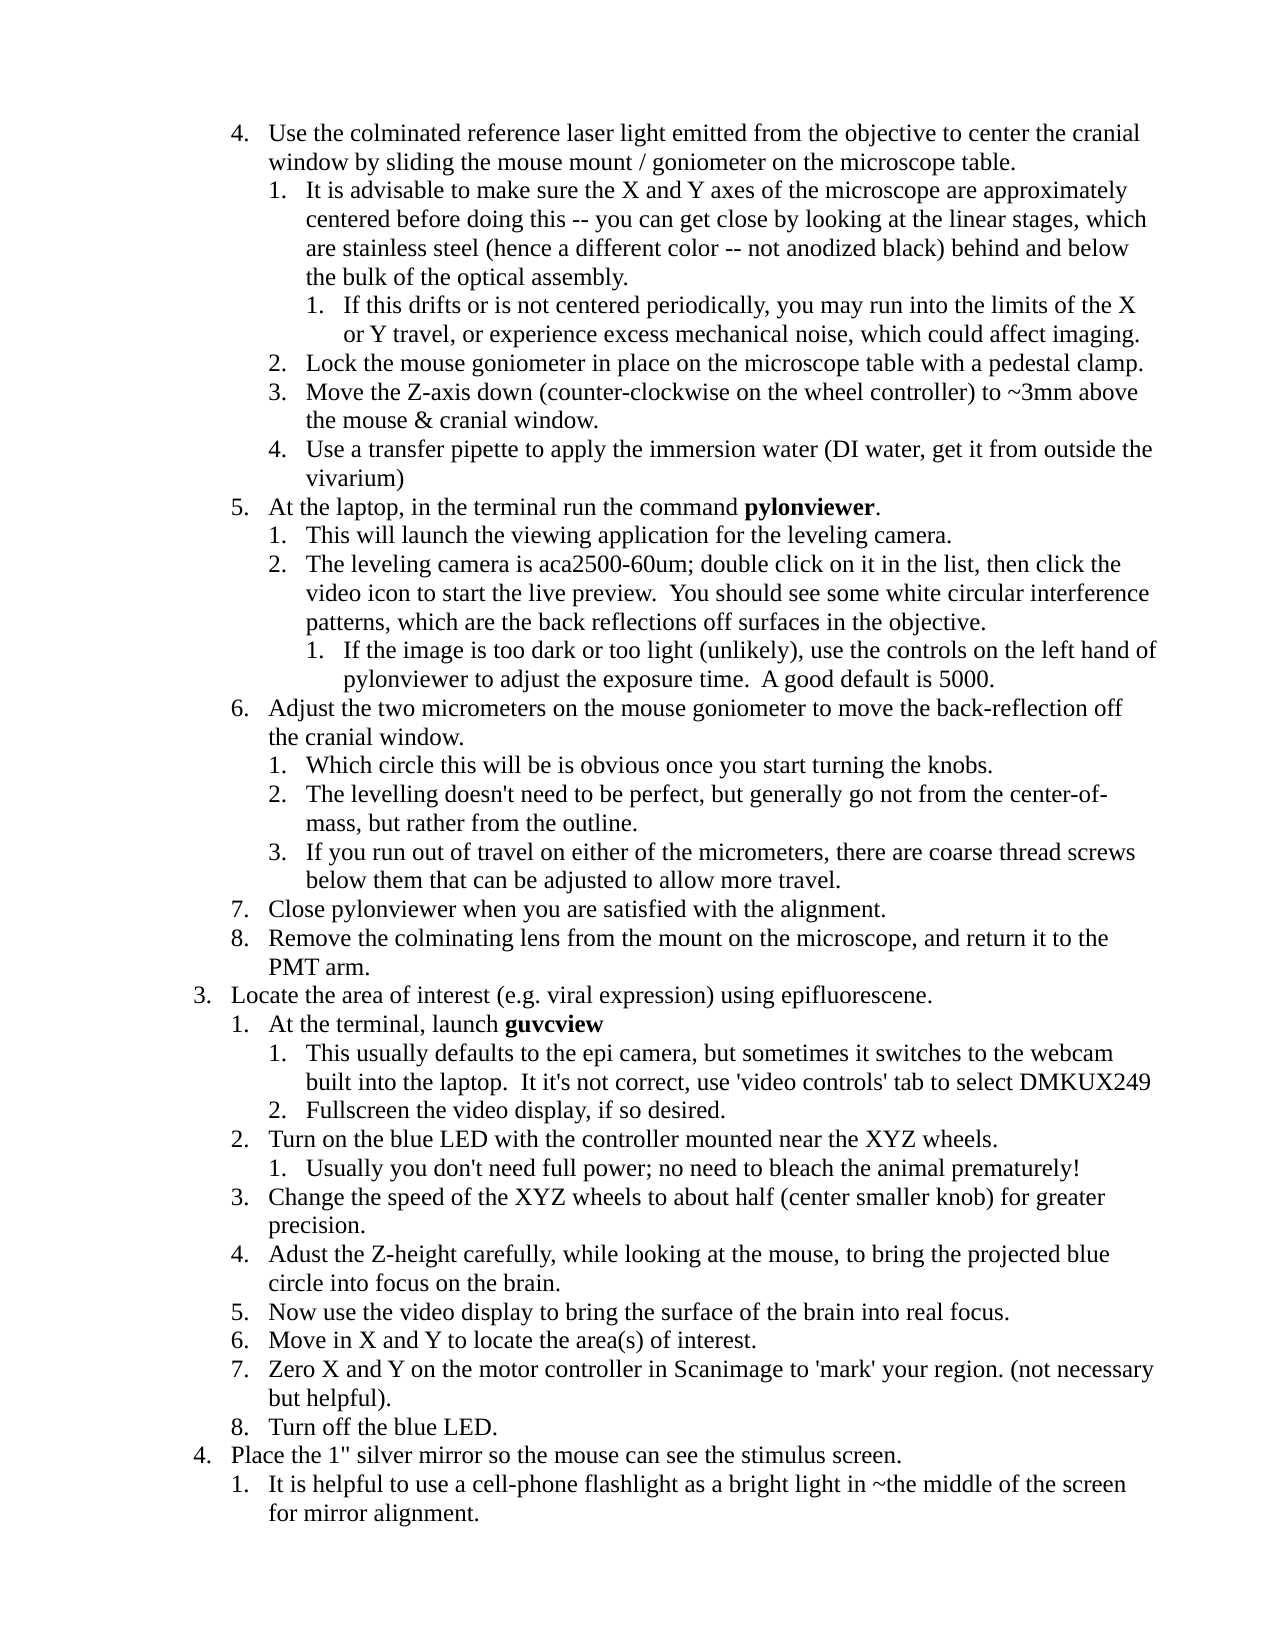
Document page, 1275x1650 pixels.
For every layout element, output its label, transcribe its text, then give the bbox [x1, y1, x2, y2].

list Move the Z-axis down (counter-clockwise on the wheel controller) to ~3mm above the mouse & cranial window. [268, 377, 1157, 434]
list Zero X and Y on the motor controller in Scanimage to 'mark' your region. (not necessary but helpful). [231, 1354, 1157, 1412]
list If you run out of travel on either of the micrometers, there are coarse thread screws below them that can be adjusted to allow more travel. [268, 837, 1157, 894]
list Use a transfer pipette to apply the immersion water (DI water, get it from outside the vivarium) [268, 434, 1157, 492]
list Use the colminated reference laser light emitted from the objective to center the cranial window by sliding the mouse mount / goniometer on the microscope table. [231, 118, 1157, 176]
list Turn off the blue LED. [231, 1412, 1157, 1441]
list At the terminal, launch guvcview [231, 1009, 1157, 1038]
list The levelling doesn't need to be perfect, but generally go not from the center-of-mass, but rather from the outline. [268, 779, 1157, 837]
list It is helpful to use a cell-phone flashlight as a bright light in ~the middle of the screen for mirror alignment. [231, 1469, 1157, 1527]
list Place the 1" silver mirror so the mouse can see the stimulus screen. [193, 1441, 1157, 1469]
list Lock the mouse goniometer in place on the microscope table with a pedestal clamp. [268, 348, 1157, 377]
list Adjust the two micrometers on the mouse goniometer to move the back-reflection off the cranial window. [231, 693, 1157, 751]
list Adust the Z-height carefully, while looking at the mouse, to bring the projected blue circle into focus on the brain. [231, 1239, 1157, 1297]
list Move in X and Y to locate the area(s) of interest. [231, 1326, 1157, 1354]
list If the image is too dark or too light (unlikely), use the controls on the left hand of pylonviewer to adjust the exposure time. A good default is 5000. [306, 636, 1157, 693]
list Change the speed of the XYZ wheels to about half (center smaller knob) for greater precision. [231, 1182, 1157, 1239]
list Remove the colminating lens from the mount on the microscope, and return it to the PMT arm. [231, 923, 1157, 981]
list Which circle this will be is obvious once you start turning the knobs. [268, 751, 1157, 779]
list Fullscreen the video display, if so desired. [268, 1096, 1157, 1124]
list Locate the area of interest (e.g. viral expression) using epifluorescene. [193, 981, 1157, 1009]
list If this drifts or is not centered periodically, you may run into the limits of the X or Y travel, or experience excess mechanical noise, which could affect imaging. [306, 291, 1157, 348]
list Turn on the blue LED with the controller mounted near the XYZ wheels. [231, 1124, 1157, 1153]
list Usually you don't need full power; no need to bleach the animal prematurely! [268, 1153, 1157, 1182]
list This will launch the viewing application for the leveling camera. [268, 521, 1157, 549]
list It is advisable to make sure the X and Y axes of the microscope are approximately centered before doing this -- you can get close by looking at the linear stages, which are stainless steel (hence a different color -- not anodized black) behind and below the bulk of the optical assembly. [268, 176, 1157, 291]
list Close pylonviewer when you are satisfied with the alignment. [231, 894, 1157, 923]
list This usually defaults to the epi camera, but sometimes it switches to the webcam built into the laptop. It it's not correct, use 'video controls' tab to select DMKUX249 [268, 1038, 1157, 1096]
list At the laptop, in the terminal run the command pylonviewer. [231, 492, 1157, 521]
list Now use the video display to bring the surface of the brain into real focus. [231, 1297, 1157, 1326]
list The leveling camera is aca2500-60um; double click on it in the list, then click the video icon to start the live preview. You should see some white circular interference patterns, which are the back reflections off surfaces in the objective. [268, 549, 1157, 636]
